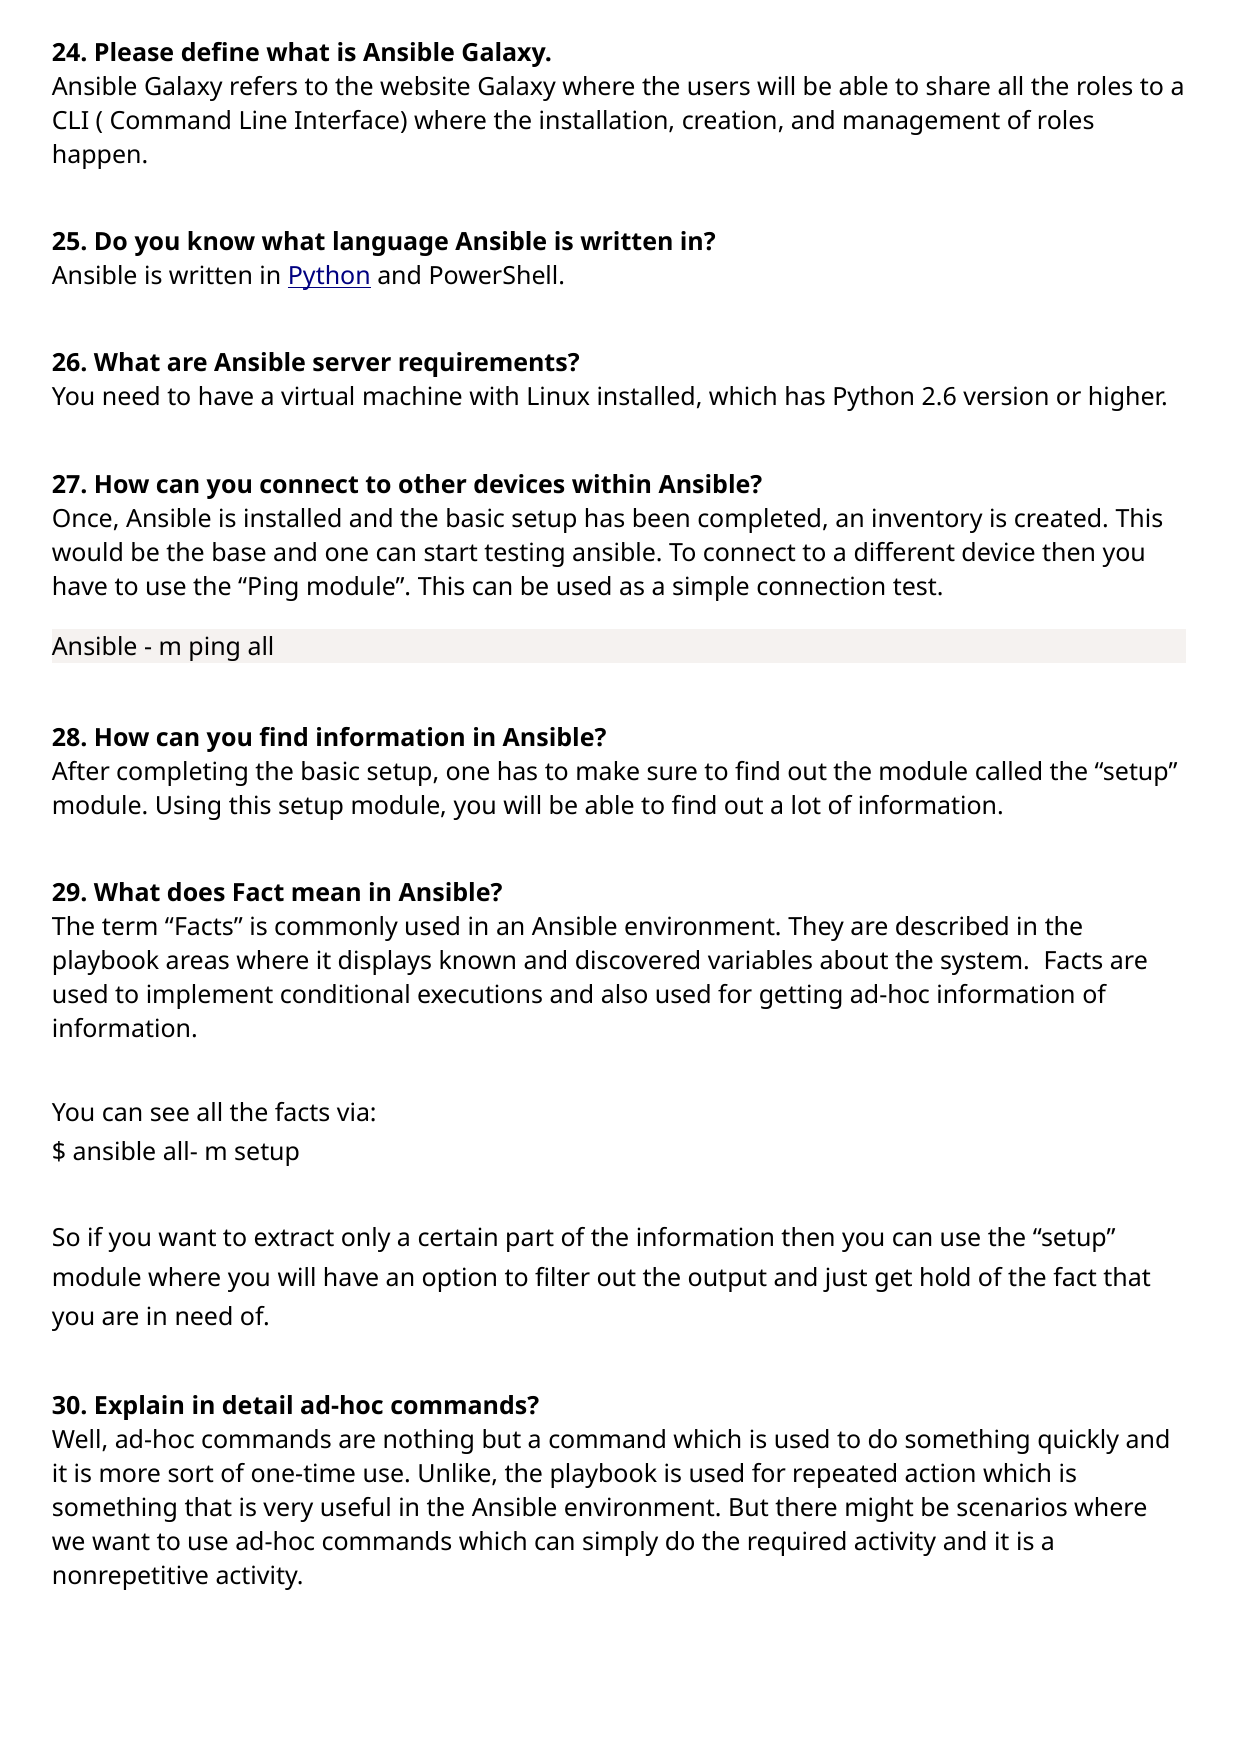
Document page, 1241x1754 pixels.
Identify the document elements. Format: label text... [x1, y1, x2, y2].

subtitle 25. Do you know what language Ansible is written in? Ansible is written in Python and PowerShell. [52, 224, 1186, 292]
subtitle 28. How can you find information in Ansible? After completing the basic setup, one has to make sure to find out the module called the “setup” module. Using this setup module, you will be able to find out a lot of information. [52, 719, 1186, 821]
subtitle 30. Explain in detail ad-hoc commands? Well, ad-hoc commands are nothing but a command which is used to do something quickly and it is more sort of one-time use. Unlike, the playbook is used for repeated action which is something that is very useful in the Ansible environment. But there might be scenarios where we want to use ad-hoc commands which can simply do the required activity and it is a nonrepetitive activity. [52, 1387, 1186, 1592]
text You can see all the facts via: $ ansible all- m setup [52, 1095, 1186, 1168]
subtitle 29. What does Fact mean in Ansible? The term “Facts” is commonly used in an Ansible environment. They are described in the playbook areas where it displays known and discovered variables about the system. Facts are used to implement conditional executions and also used for getting ad-hoc information of information. [52, 874, 1186, 1045]
subtitle 26. What are Ansible server requirements? You need to have a virtual machine with Linux installed, which has Python 2.6 version or higher. [52, 345, 1186, 413]
subtitle 24. Please define what is Ansible Galaxy. Ansible Galaxy refers to the website Galaxy where the users will be able to share all the roles to a CLI ( Command Line Interface) where the installation, creation, and management of roles happen. [52, 34, 1186, 171]
text Ansible - m ping all [52, 629, 1186, 663]
subtitle 27. How can you connect to other devices within Ansible? Once, Ansible is installed and the basic setup has been completed, an inventory is created. This would be the base and one can start testing ansible. To connect to a different device then you have to use the “Ping module”. This can be used as a simple connection test. [52, 466, 1186, 602]
text So if you want to extract only a certain part of the information then you can use the “setup” module where you will have an option to filter out the output and just get hold of the fact that you are in need of. [52, 1220, 1186, 1332]
